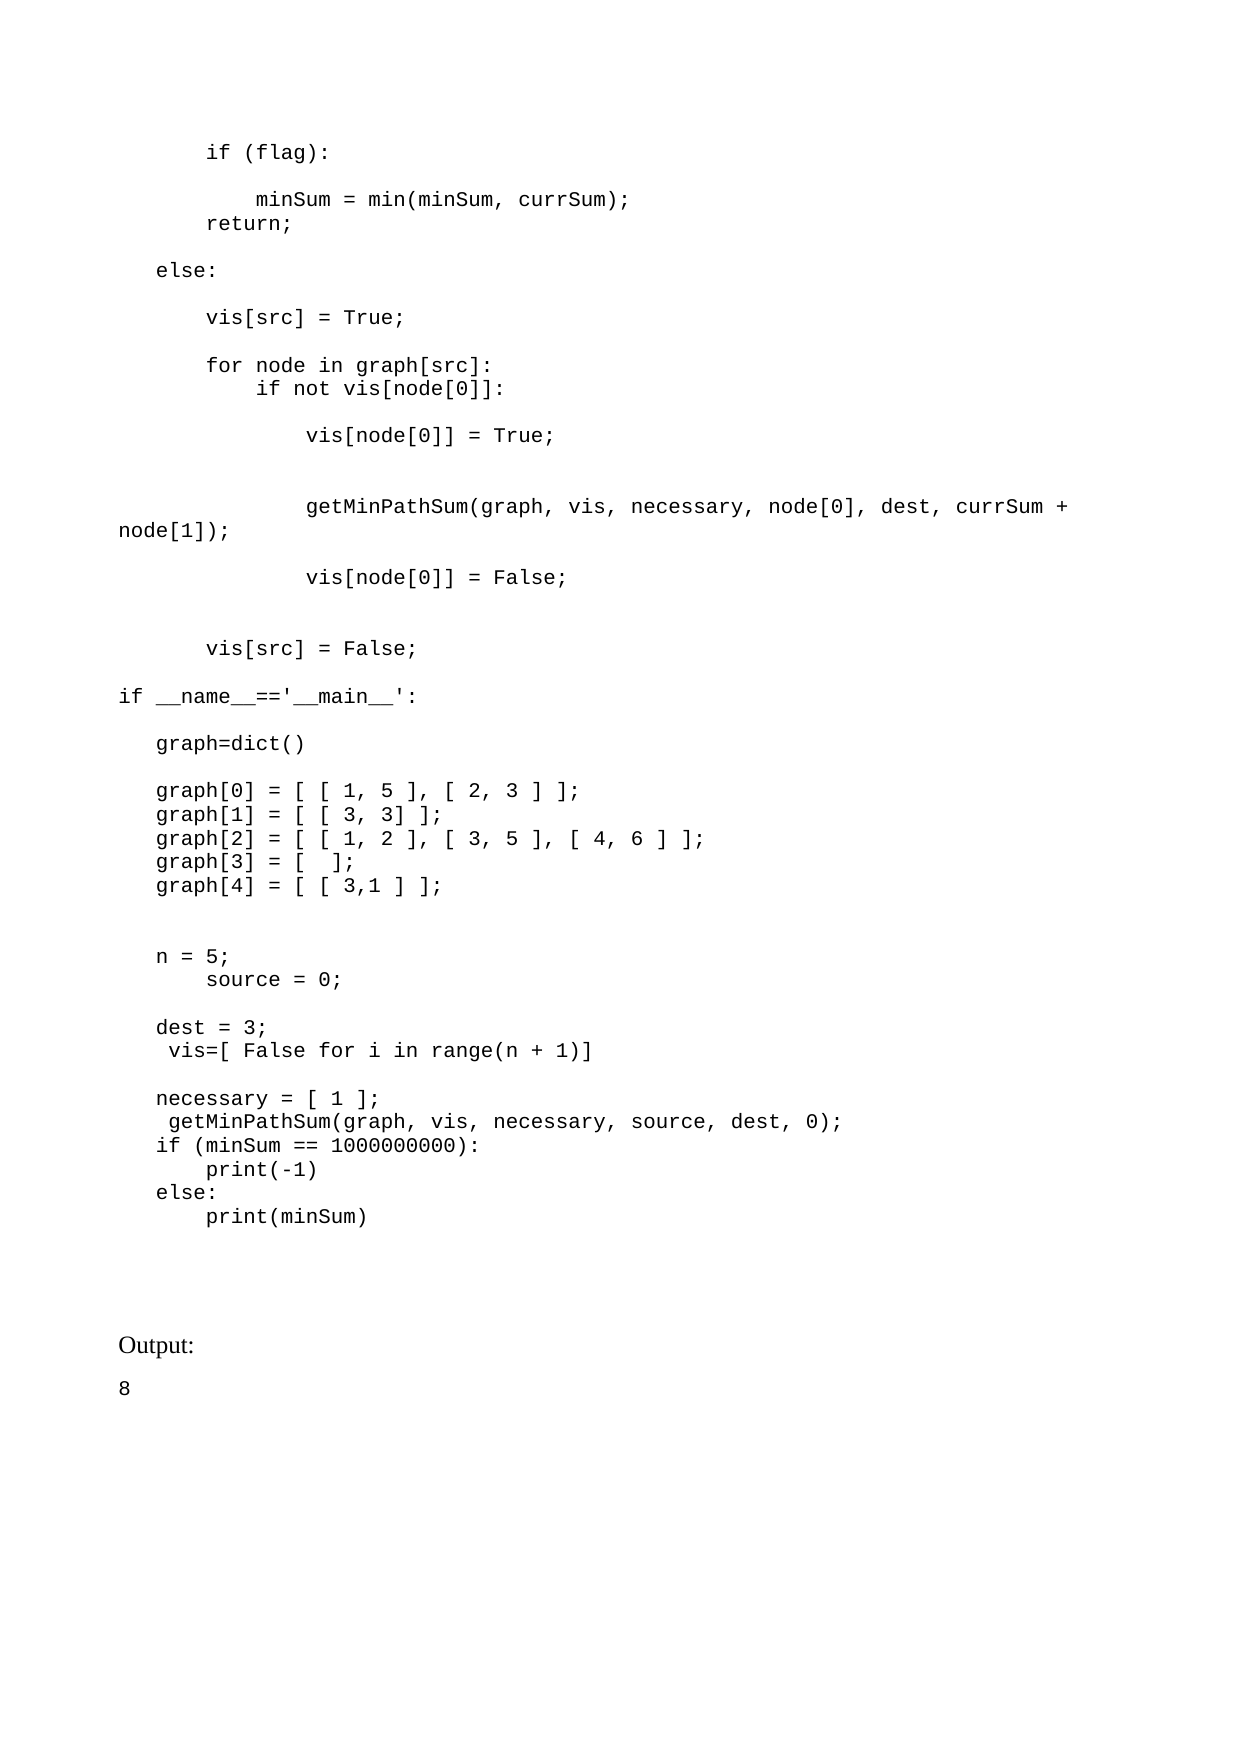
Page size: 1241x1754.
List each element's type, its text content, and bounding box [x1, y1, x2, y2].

text n = 5; [118, 946, 1122, 969]
text vis[src] = False; [118, 638, 1122, 662]
text else: [118, 1182, 1122, 1206]
text getMinPathSum(graph, vis, necessary, source, dest, 0); [118, 1111, 1122, 1135]
text minSum = min(minSum, currSum); [118, 189, 1122, 213]
text return; [118, 213, 1122, 236]
text print(minSum) [118, 1206, 1122, 1229]
text if __name__=='__main__': [118, 686, 1122, 709]
text if not vis[node[0]]: [118, 378, 1122, 402]
text if (minSum == 1000000000): [118, 1135, 1122, 1158]
text vis[node[0]] = True; [118, 426, 1122, 449]
text necessary = [ 1 ]; [118, 1088, 1122, 1111]
text getMinPathSum(graph, vis, necessary, node[0], dest, currSum + node[1]); [118, 496, 1122, 544]
text if (flag): [118, 142, 1122, 165]
text graph[3] = [ ]; [118, 851, 1122, 875]
text for node in graph[src]: [118, 354, 1122, 378]
text source = 0; [118, 969, 1122, 993]
text vis=[ False for i in range(n + 1)] [118, 1040, 1122, 1064]
text graph[1] = [ [ 3, 3] ]; [118, 804, 1122, 827]
text Output: [118, 1330, 1122, 1359]
text print(-1) [118, 1158, 1122, 1182]
text graph=dict() [118, 733, 1122, 757]
text else: [118, 260, 1122, 284]
text dest = 3; [118, 1017, 1122, 1040]
text vis[node[0]] = False; [118, 567, 1122, 591]
text 8 [118, 1378, 1122, 1401]
text graph[2] = [ [ 1, 2 ], [ 3, 5 ], [ 4, 6 ] ]; [118, 827, 1122, 851]
text graph[0] = [ [ 1, 5 ], [ 2, 3 ] ]; [118, 780, 1122, 804]
text vis[src] = True; [118, 307, 1122, 331]
text graph[4] = [ [ 3,1 ] ]; [118, 875, 1122, 898]
